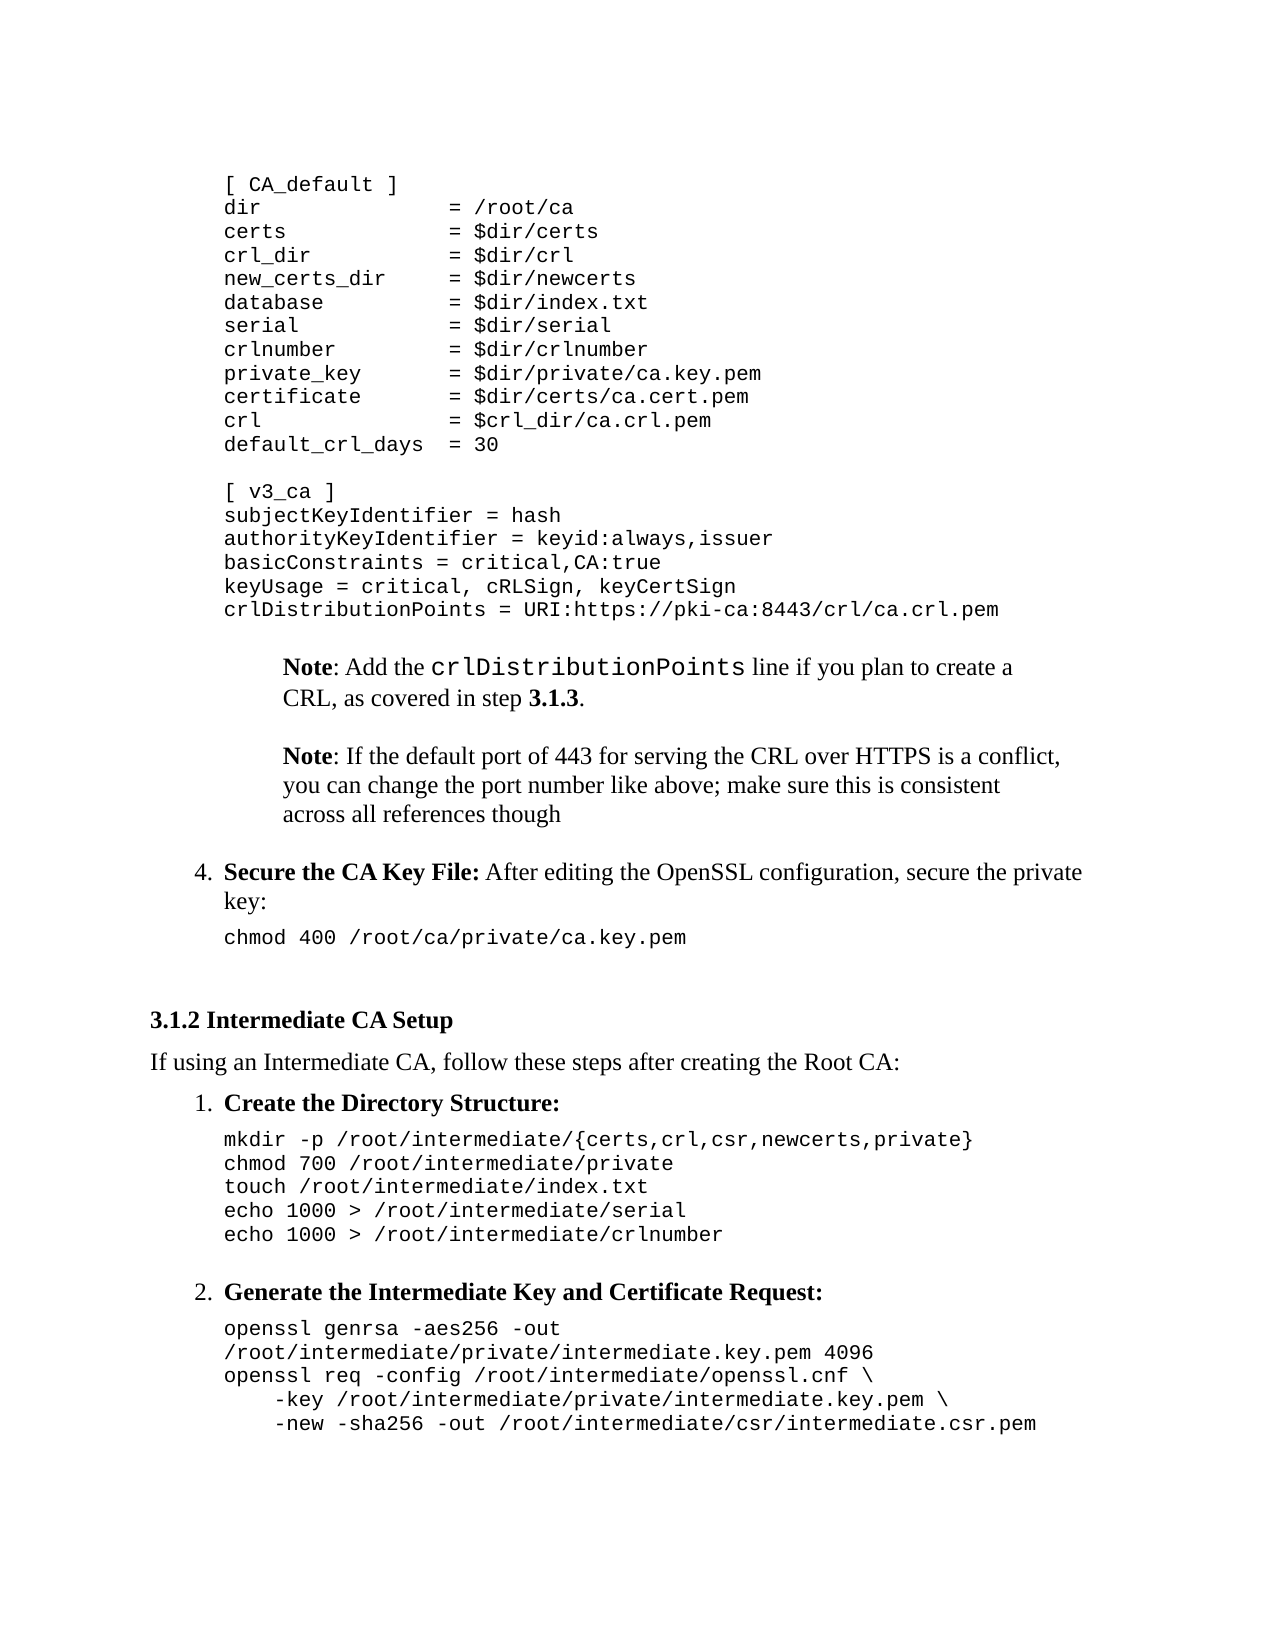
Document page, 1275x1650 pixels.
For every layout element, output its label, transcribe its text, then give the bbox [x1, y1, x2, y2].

list -key /root/intermediate/private/intermediate.key.pem \ [194, 1389, 1125, 1413]
list echo 1000 > /root/intermediate/crlnumber [194, 1224, 1125, 1247]
list [ v3_ca ] [194, 481, 1125, 505]
list crlDistributionPoints = URI:https://pki-ca:8443/crl/ca.crl.pem [194, 599, 1125, 623]
list certificate = $dir/certs/ca.cert.pem [194, 386, 1125, 410]
list crlnumber = $dir/crlnumber [194, 339, 1125, 363]
list authorityKeyIdentifier = keyid:always,issuer [194, 528, 1125, 552]
list crl = $crl_dir/ca.crl.pem [194, 410, 1125, 434]
list Note: Add the crlDistributionPoints line if you plan to create a CRL, as covered in step 3.1.3. [253, 652, 1066, 712]
list basicConstraints = critical,CA:true [194, 552, 1125, 576]
list Secure the CA Key File: After editing the OpenSSL configuration, secure the private key: [194, 857, 1125, 915]
subtitle 3.1.2 Intermediate CA Setup [150, 1005, 1125, 1034]
text If using an Intermediate CA, follow these steps after creating the Root CA: [150, 1047, 1125, 1075]
list -new -sha256 -out /root/intermediate/csr/intermediate.csr.pem [194, 1413, 1125, 1436]
list Note: If the default port of 443 for serving the CRL over HTTPS is a conflict, you can change the port number like above; make sure this is consistent across all references though [253, 741, 1066, 828]
list touch /root/intermediate/index.txt [194, 1176, 1125, 1200]
list Generate the Intermediate Key and Certificate Request: [194, 1277, 1125, 1306]
list Create the Directory Structure: [194, 1088, 1125, 1117]
list database = $dir/index.txt [194, 292, 1125, 316]
list serial = $dir/serial [194, 316, 1125, 339]
list [ CA_default ] [194, 174, 1125, 197]
list new_certs_dir = $dir/newcerts [194, 268, 1125, 292]
list crl_dir = $dir/crl [194, 244, 1125, 268]
list certs = $dir/certs [194, 221, 1125, 244]
list default_crl_days = 30 [194, 434, 1125, 457]
list keyUsage = critical, cRLSign, keyCertSign [194, 576, 1125, 599]
list private_key = $dir/private/ca.key.pem [194, 363, 1125, 386]
list chmod 700 /root/intermediate/private [194, 1153, 1125, 1176]
list echo 1000 > /root/intermediate/serial [194, 1200, 1125, 1224]
list mkdir -p /root/intermediate/{certs,crl,csr,newcerts,private} [194, 1129, 1125, 1153]
list chmod 400 /root/ca/private/ca.key.pem [194, 927, 1125, 951]
list openssl genrsa -aes256 -out /root/intermediate/private/intermediate.key.pem 4096 [194, 1318, 1125, 1365]
list dir = /root/ca [194, 197, 1125, 221]
list subjectKeyIdentifier = hash [194, 505, 1125, 528]
list openssl req -config /root/intermediate/openssl.cnf \ [194, 1365, 1125, 1389]
